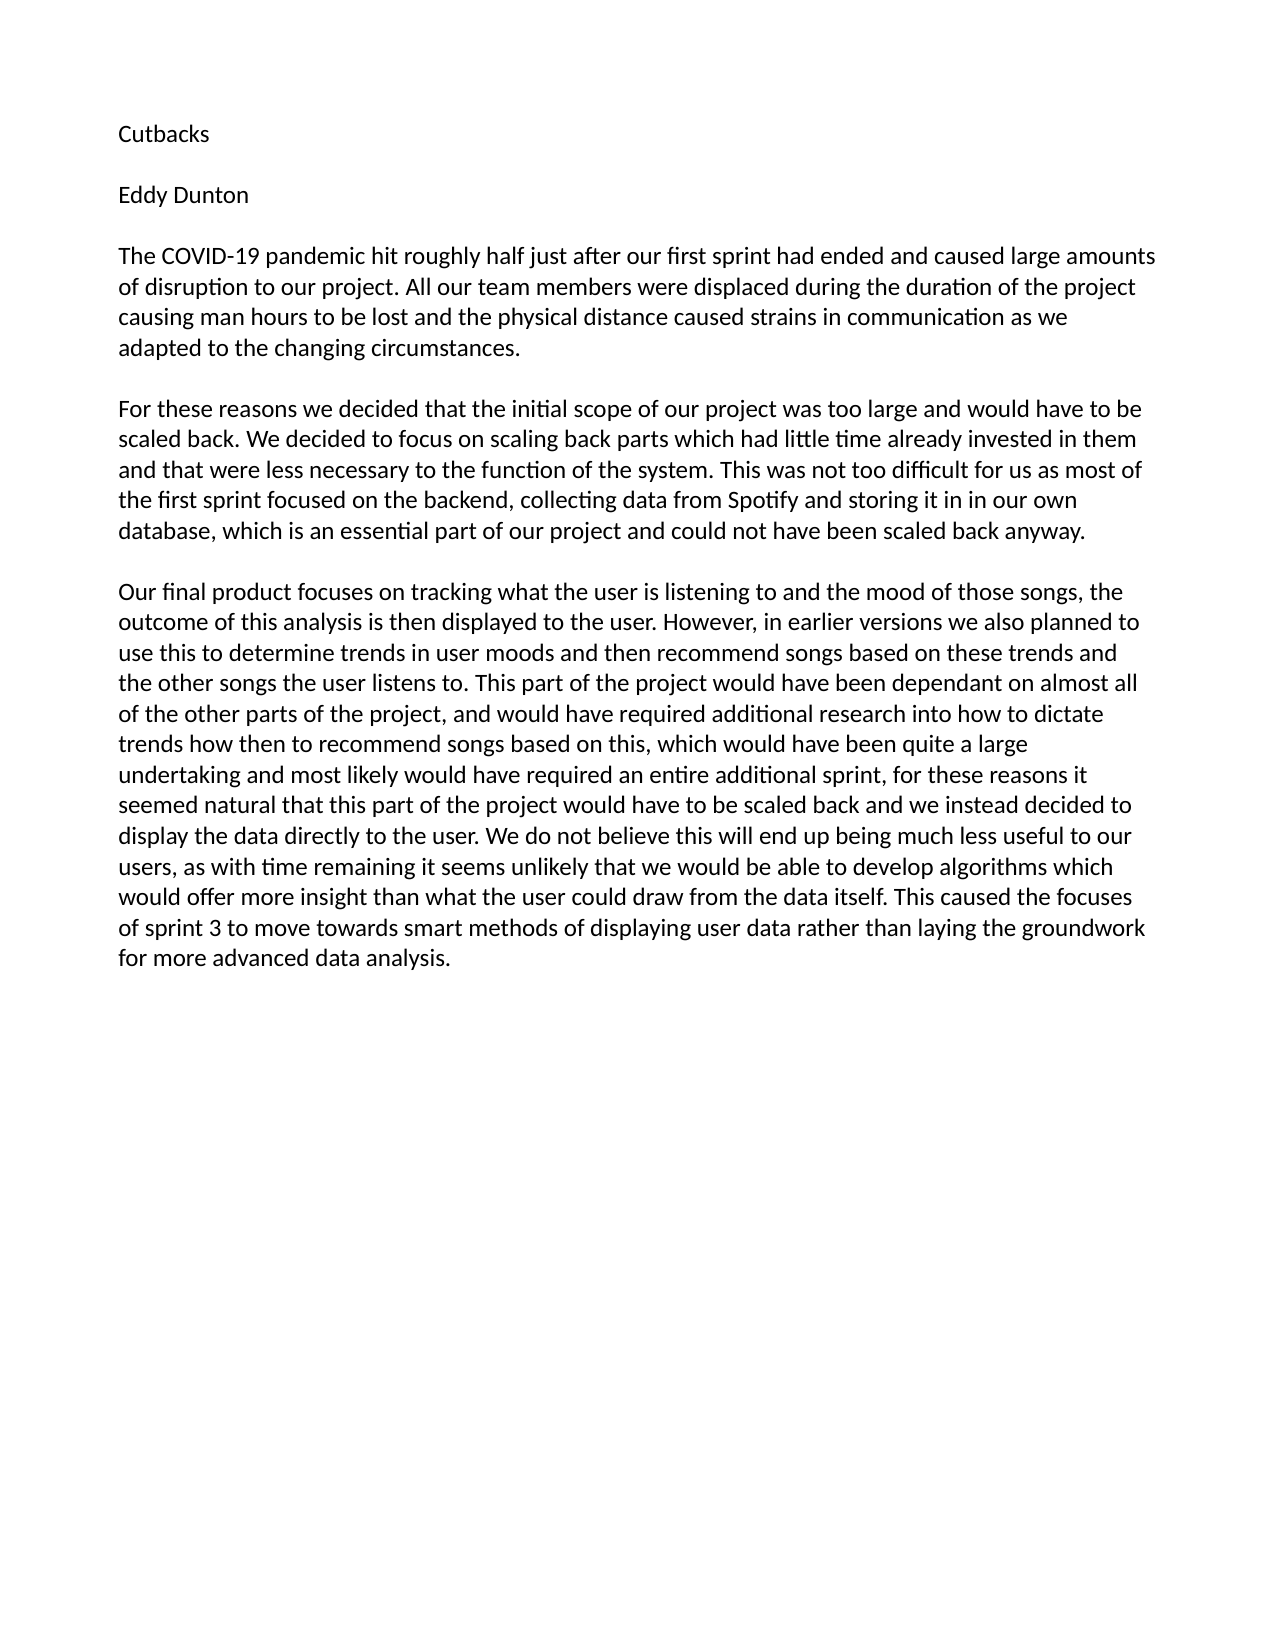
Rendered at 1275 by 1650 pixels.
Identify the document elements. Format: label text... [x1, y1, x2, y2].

text Our final product focuses on tracking what the user is listening to and the mood of those songs, the outcome of this analysis is then displayed to the user. However, in earlier versions we also planned to use this to determine trends in user moods and then recommend songs based on these trends and the other songs the user listens to. This part of the project would have been dependant on almost all of the other parts of the project, and would have required additional research into how to dictate trends how then to recommend songs based on this, which would have been quite a large undertaking and most likely would have required an entire additional sprint, for these reasons it seemed natural that this part of the project would have to be scaled back and we instead decided to display the data directly to the user. We do not believe this will end up being much less useful to our users, as with time remaining it seems unlikely that we would be able to develop algorithms which would offer more insight than what the user could draw from the data itself. This caused the focuses of sprint 3 to move towards smart methods of displaying user data rather than laying the groundwork for more advanced data analysis. [118, 576, 1157, 973]
text Eddy Dunton [118, 179, 1157, 210]
text Cutbacks [118, 118, 1157, 149]
text The COVID-19 pandemic hit roughly half just after our first sprint had ended and caused large amounts of disruption to our project. All our team members were displaced during the duration of the project causing man hours to be lost and the physical distance caused strains in communication as we adapted to the changing circumstances. [118, 240, 1157, 362]
text For these reasons we decided that the initial scope of our project was too large and would have to be scaled back. We decided to focus on scaling back parts which had little time already invested in them and that were less necessary to the function of the system. This was not too difficult for us as most of the first sprint focused on the backend, collecting data from Spotify and storing it in in our own database, which is an essential part of our project and could not have been scaled back anyway. [118, 393, 1157, 545]
